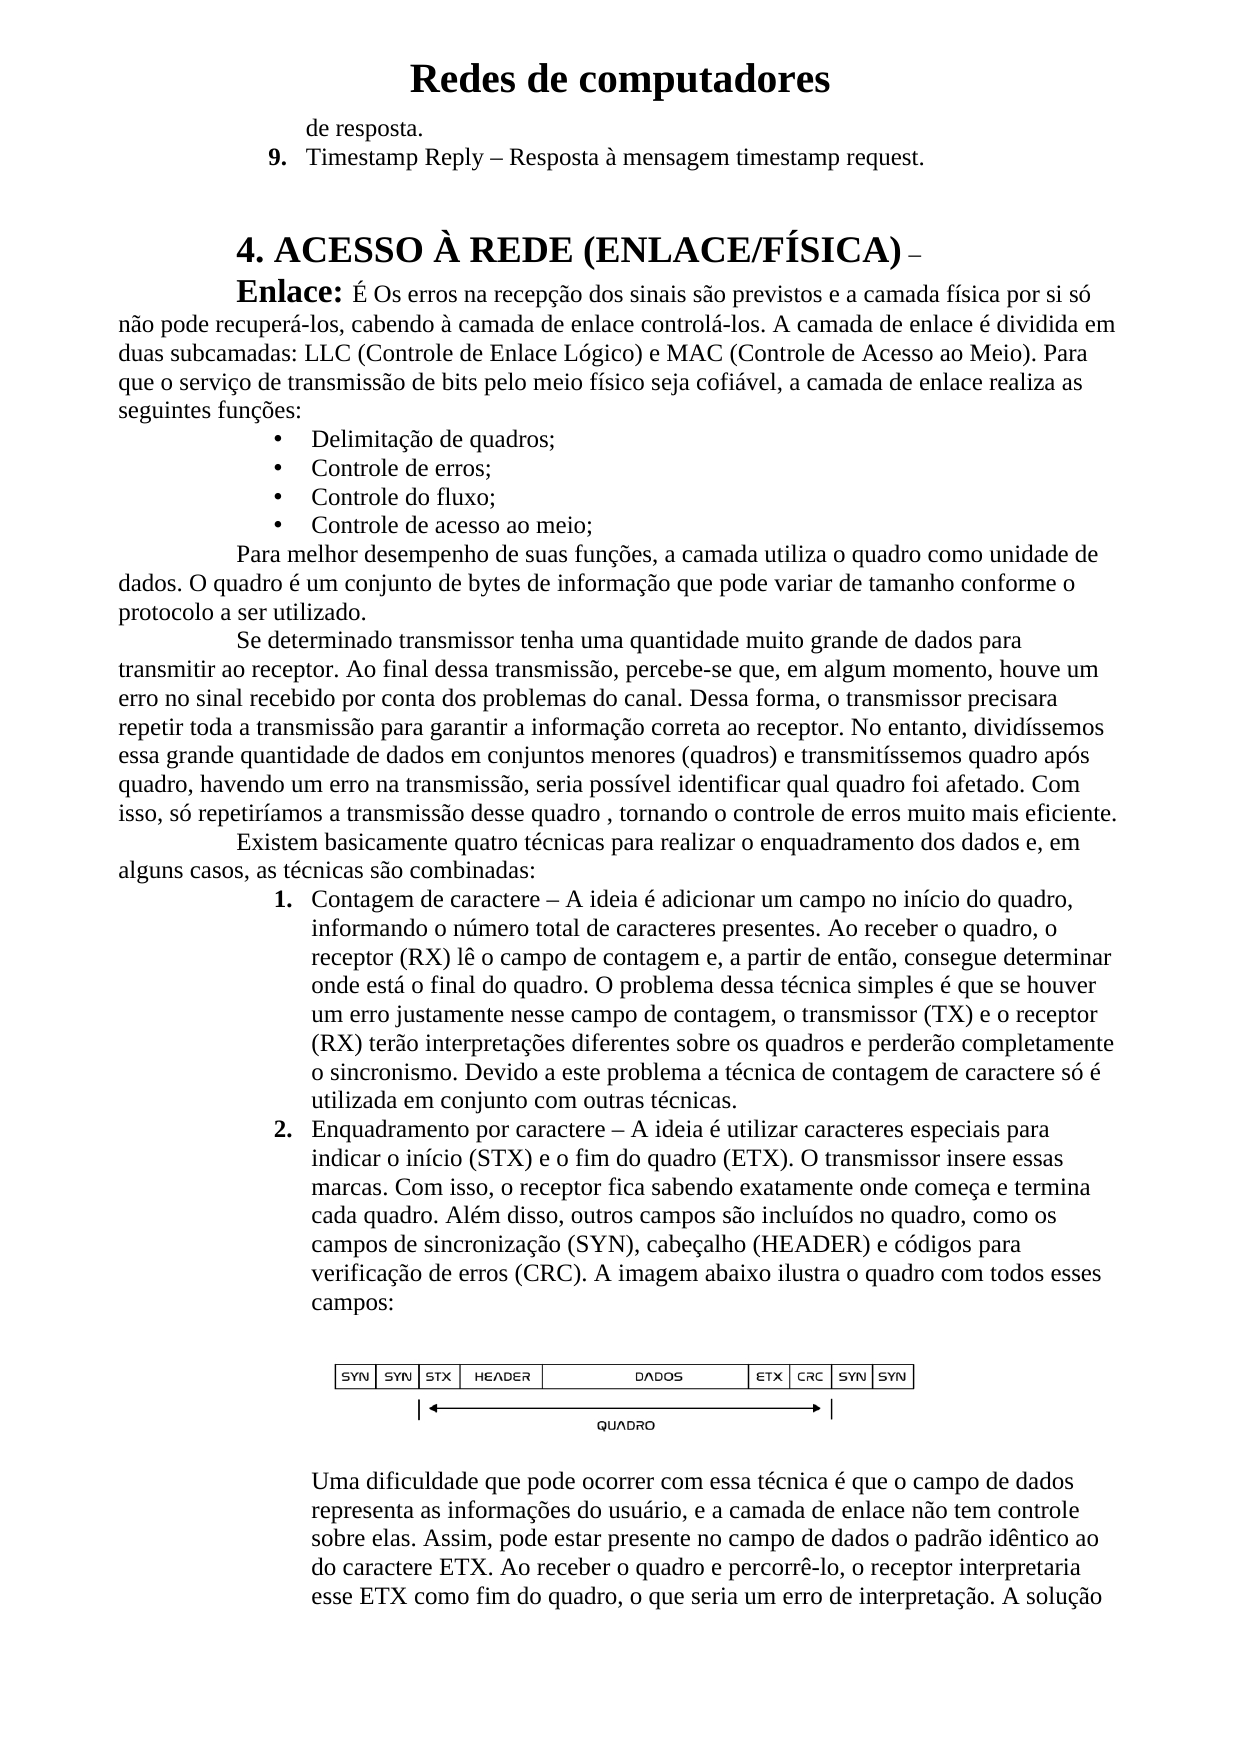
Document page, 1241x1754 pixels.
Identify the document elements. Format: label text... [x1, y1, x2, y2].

list Timestamp Reply – Resposta à mensagem timestamp request. [268, 142, 1122, 170]
list Enquadramento por caractere – A ideia é utilizar caracteres especiais para indicar o início (STX) e o fim do quadro (ETX). O transmissor insere essas marcas. Com isso, o receptor fica sabendo exatamente onde começa e termina cada quadro. Além disso, outros campos são incluídos no quadro, como os campos de sincronização (SYN), cabeçalho (HEADER) e códigos para verificação de erros (CRC). A imagem abaixo ilustra o quadro com todos esses campos: [274, 1114, 1122, 1316]
list de resposta. [268, 113, 1122, 142]
text Se determinado transmissor tenha uma quantidade muito grande de dados para transmitir ao receptor. Ao final dessa transmissão, percebe-se que, em algum momento, houve um erro no sinal recebido por conta dos problemas do canal. Dessa forma, o transmissor precisara repetir toda a transmissão para garantir a informação correta ao receptor. No entanto, dividíssemos essa grande quantidade de dados em conjuntos menores (quadros) e transmitíssemos quadro após quadro, havendo um erro na transmissão, seria possível identificar qual quadro foi afetado. Com isso, só repetiríamos a transmissão desse quadro , tornando o controle de erros muito mais eficiente. [118, 626, 1122, 827]
text 4. ACESSO À REDE (ENLACE/FÍSICA) – [118, 228, 1122, 271]
picture [298, 1315, 942, 1466]
list Delimitação de quadros; [274, 424, 1122, 453]
list Controle do fluxo; [274, 482, 1122, 511]
text Existem basicamente quatro técnicas para realizar o enquadramento dos dados e, em alguns casos, as técnicas são combinadas: [118, 827, 1122, 884]
list Contagem de caractere – A ideia é adicionar um campo no início do quadro, informando o número total de caracteres presentes. Ao receber o quadro, o receptor (RX) lê o campo de contagem e, a partir de então, consegue determinar onde está o final do quadro. O problema dessa técnica simples é que se houver um erro justamente nesse campo de contagem, o transmissor (TX) e o receptor (RX) terão interpretações diferentes sobre os quadros e perderão completamente o sincronismo. Devido a este problema a técnica de contagem de caractere só é utilizada em conjunto com outras técnicas. [274, 884, 1122, 1114]
list Controle de erros; [274, 453, 1122, 482]
text Para melhor desempenho de suas funções, a camada utiliza o quadro como unidade de dados. O quadro é um conjunto de bytes de informação que pode variar de tamanho conforme o protocolo a ser utilizado. [118, 539, 1122, 626]
text Enlace: É Os erros na recepção dos sinais são previstos e a camada física por si só não pode recuperá-los, cabendo à camada de enlace controlá-los. A camada de enlace é dividida em duas subcamadas: LLC (Controle de Enlace Lógico) e MAC (Controle de Acesso ao Meio). Para que o serviço de transmissão de bits pelo meio físico seja cofiável, a camada de enlace realiza as seguintes funções: [118, 271, 1122, 424]
list Uma dificuldade que pode ocorrer com essa técnica é que o campo de dados representa as informações do usuário, e a camada de enlace não tem controle sobre elas. Assim, pode estar presente no campo de dados o padrão idêntico ao do caractere ETX. Ao receber o quadro e percorrê-lo, o receptor interpretaria esse ETX como fim do quadro, o que seria um erro de interpretação. A solução [274, 1316, 1122, 1610]
list Controle de acesso ao meio; [274, 511, 1122, 539]
